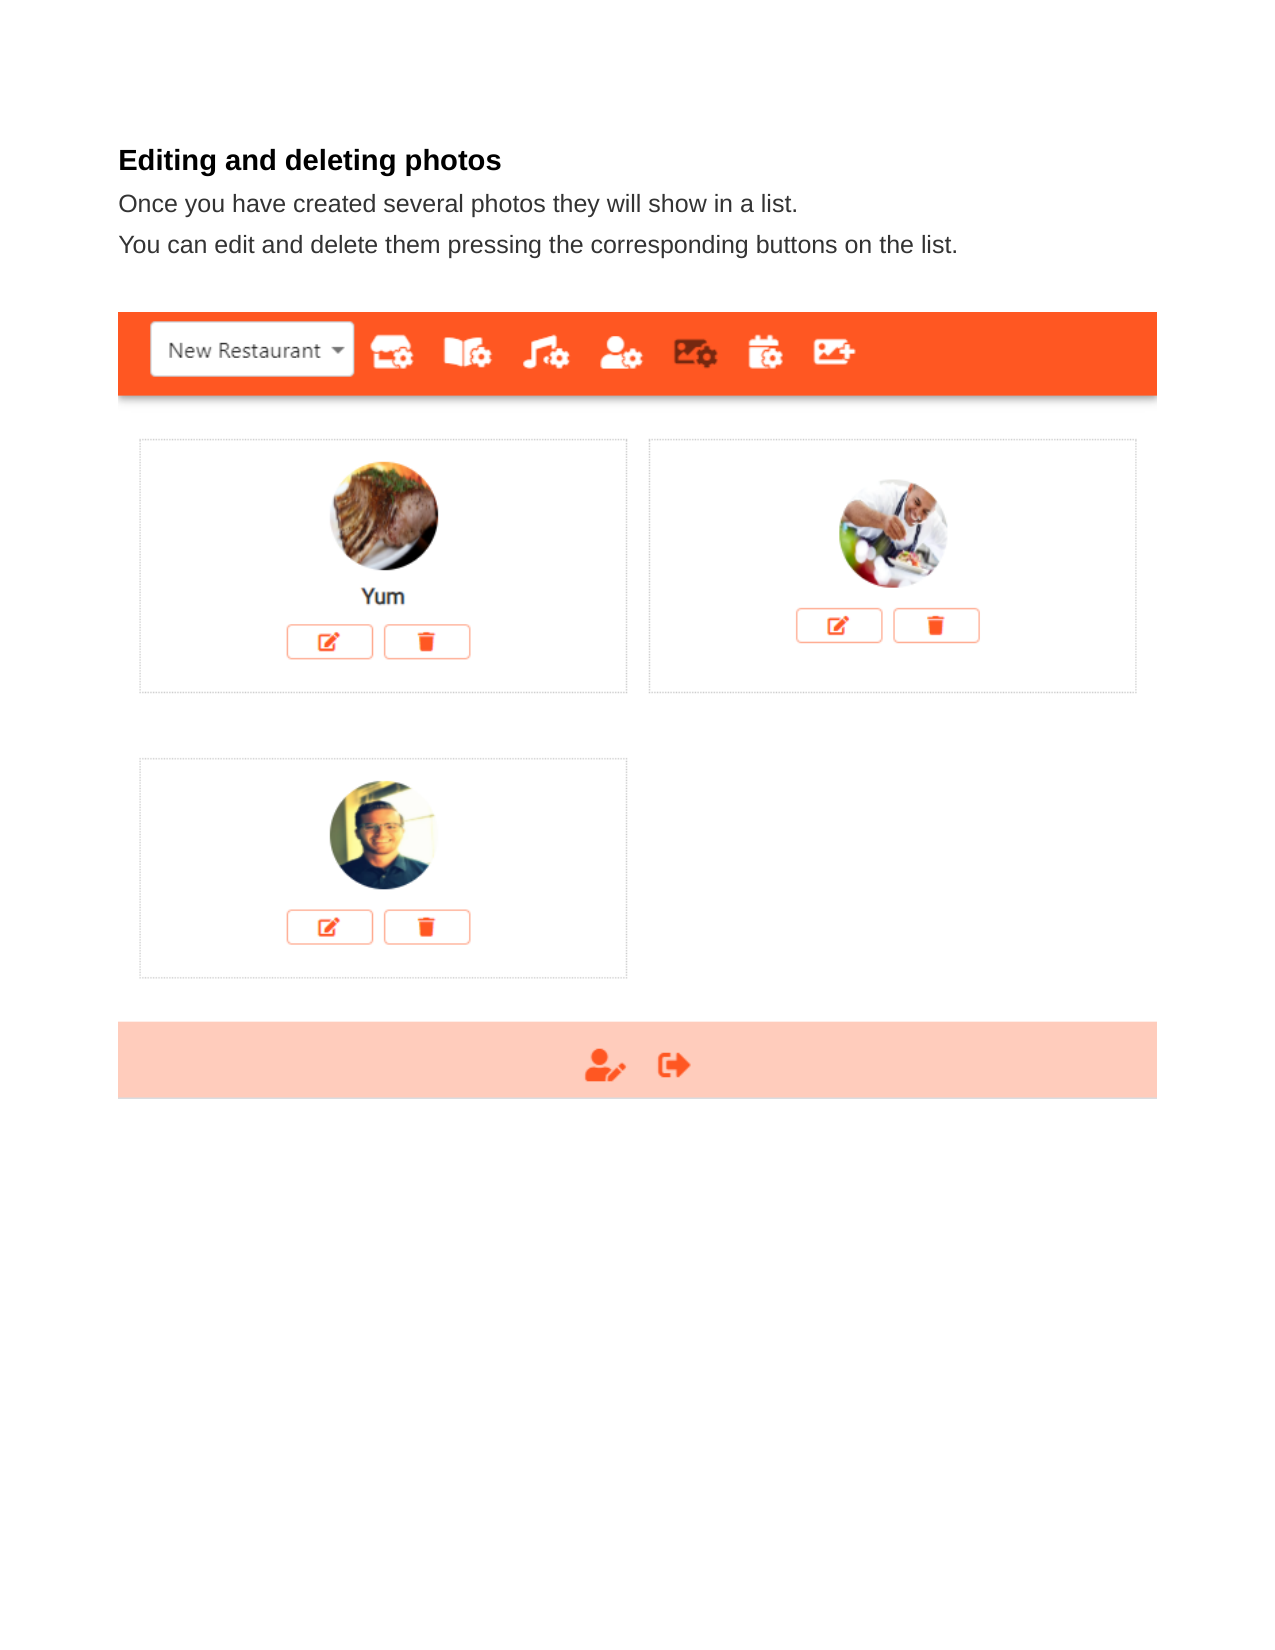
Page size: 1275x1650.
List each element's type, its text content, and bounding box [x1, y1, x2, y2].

picture [118, 312, 1157, 1099]
text You can edit and delete them pressing the corresponding buttons on the list. [118, 230, 1157, 259]
text Once you have created several photos they will show in a list. [118, 189, 1157, 218]
subtitle Editing and deleting photos [118, 143, 1157, 177]
